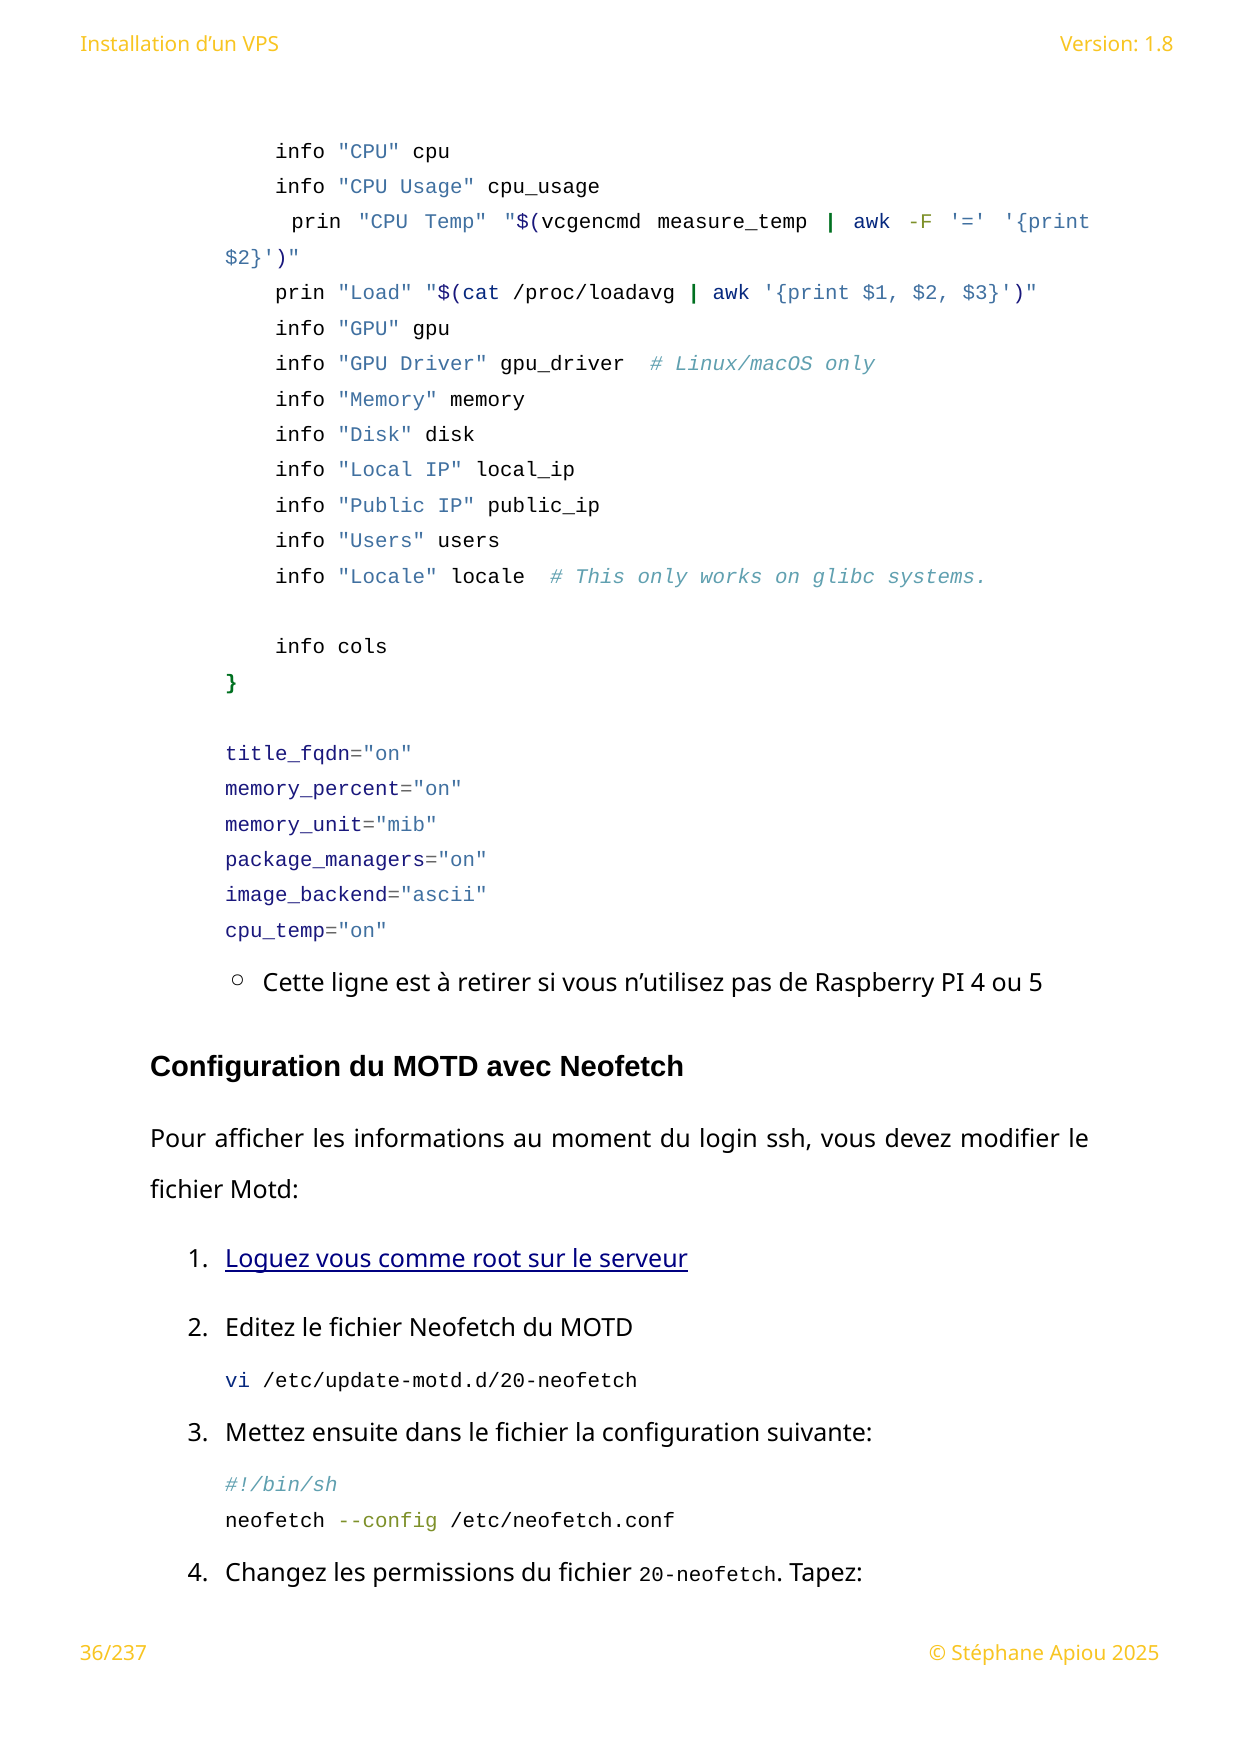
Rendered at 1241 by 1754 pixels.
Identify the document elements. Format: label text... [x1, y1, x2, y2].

list package_managers="on" [187, 849, 1090, 873]
list info "Locale" locale # This only works on glibc systems. [187, 566, 1090, 589]
list memory_percent="on" [187, 778, 1090, 802]
list #!/bin/sh [187, 1474, 1090, 1498]
list info "Memory" memory [187, 389, 1090, 412]
list image_backend="ascii" [187, 884, 1090, 908]
list Cette ligne est à retirer si vous n’utilisez pas de Raspberry PI 4 ou 5 [225, 964, 1090, 998]
list info "GPU" gpu [187, 318, 1090, 341]
list Mettez ensuite dans le fichier la configuration suivante: [187, 1414, 1090, 1448]
list cpu_temp="on" [187, 920, 1090, 943]
list info "Local IP" local_ip [187, 459, 1090, 483]
list neofetch --config /etc/neofetch.conf [187, 1510, 1090, 1533]
list info "Public IP" public_ip [187, 495, 1090, 518]
list prin "CPU Temp" "$(vcgencmd measure_temp | awk -F '=' '{print $2}')" [187, 212, 1090, 271]
list Loguez vous comme root sur le serveur [187, 1241, 1090, 1275]
list info "Disk" disk [187, 424, 1090, 448]
list info "CPU Usage" cpu_usage [187, 176, 1090, 200]
list info cols [187, 637, 1090, 660]
list Editez le fichier Neofetch du MOTD [187, 1310, 1090, 1344]
list vi /etc/update-motd.d/20-neofetch [187, 1370, 1090, 1394]
text Pour afficher les informations au moment du login ssh, vous devez modifier le fichier Motd: [150, 1121, 1090, 1206]
list memory_unit="mib" [187, 814, 1090, 837]
list info "CPU" cpu [187, 141, 1090, 164]
list info "Users" users [187, 530, 1090, 554]
list title_fqdn="on" [187, 743, 1090, 766]
list info "GPU Driver" gpu_driver # Linux/macOS only [187, 353, 1090, 377]
list prin "Load" "$(cat /proc/loadavg | awk '{print $1, $2, $3}')" [187, 282, 1090, 306]
subtitle Configuration du MOTD avec Neofetch [150, 1049, 1090, 1083]
list } [187, 672, 1090, 696]
list Changez les permissions du fichier 20-neofetch. Tapez: [187, 1554, 1090, 1588]
